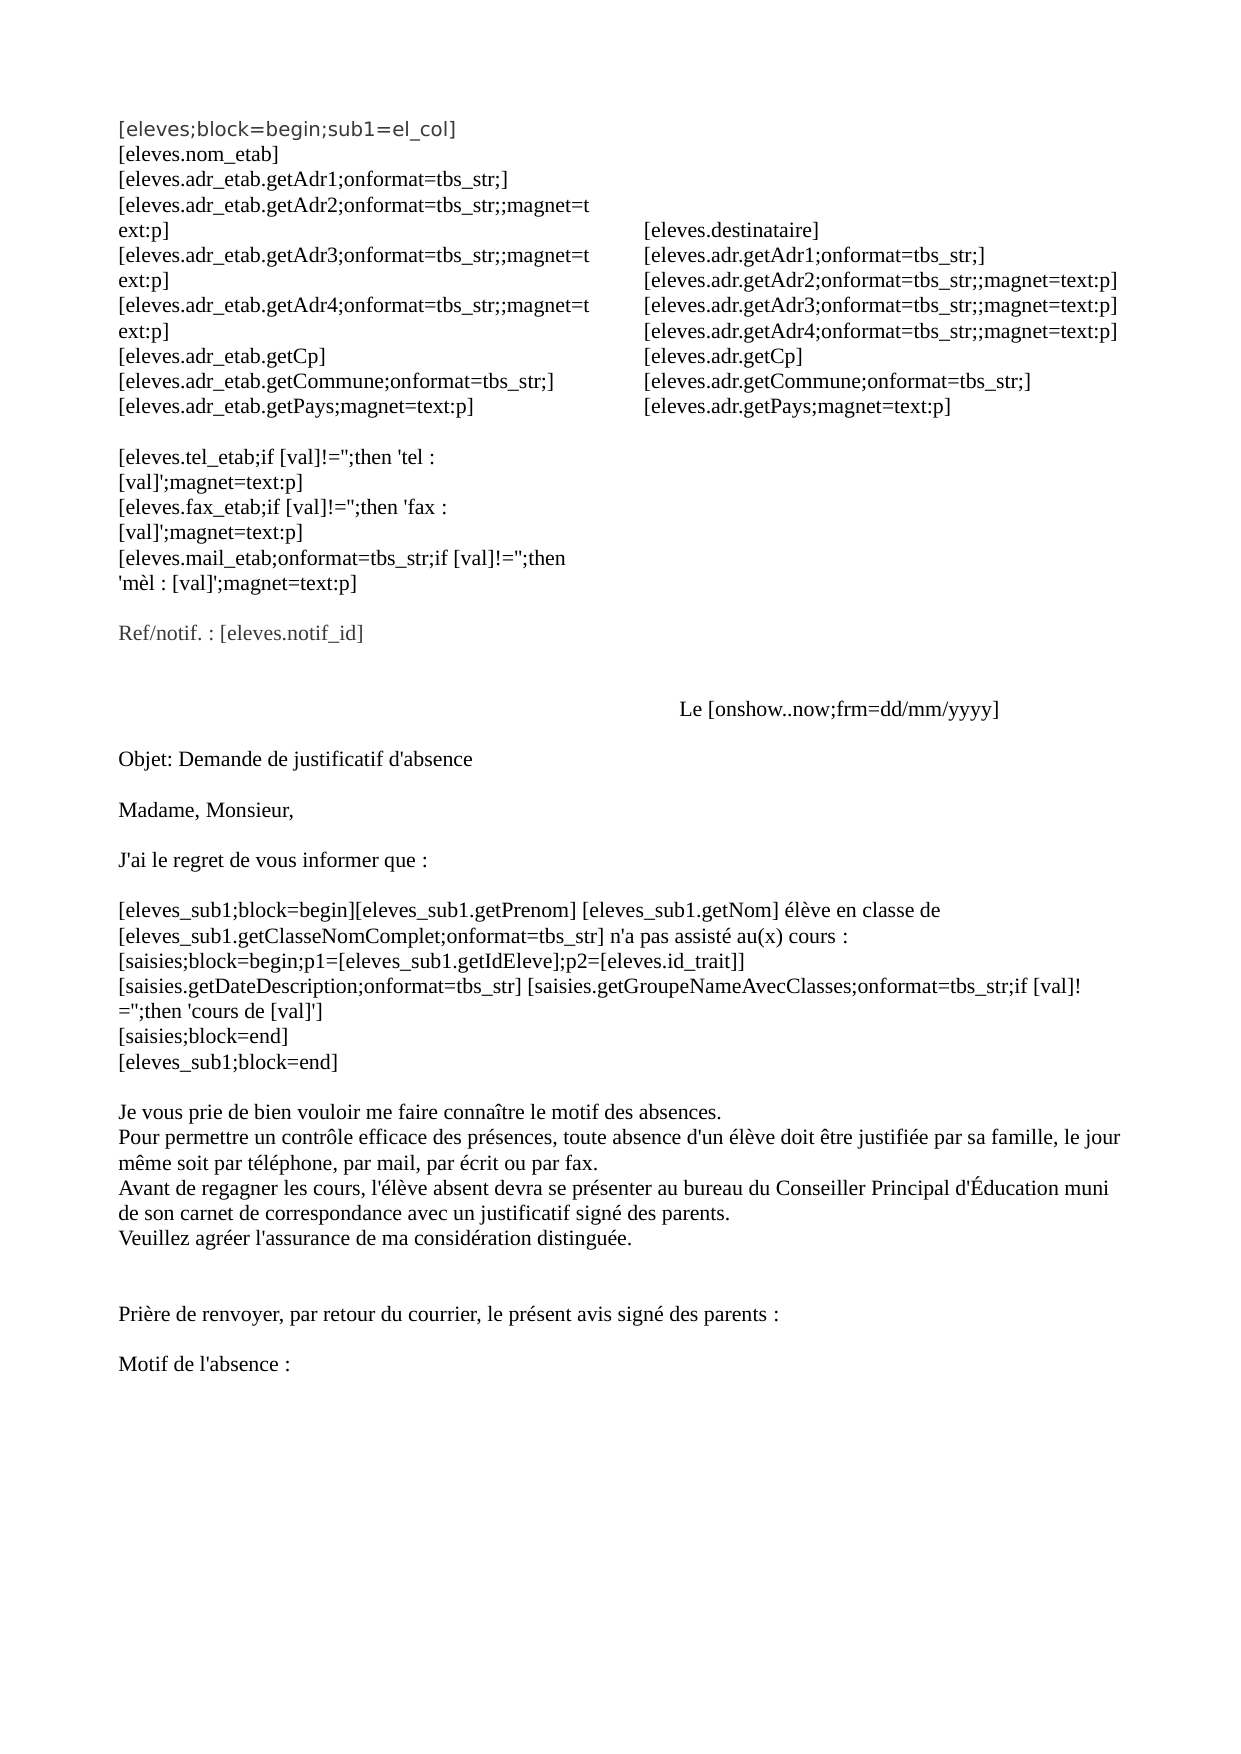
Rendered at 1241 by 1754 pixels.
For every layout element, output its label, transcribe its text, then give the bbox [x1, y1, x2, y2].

text [eleves.nom_etab] [118, 141, 596, 166]
text [eleves.adr_etab.getAdr3;onformat=tbs_str;;magnet=text:p] [118, 242, 596, 292]
text [eleves.destinataire] [644, 217, 1122, 242]
text Pour permettre un contrôle efficace des présences, toute absence d'un élève doit être justifiée par sa famille, le jour même soit par téléphone, par mail, par écrit ou par fax. [118, 1124, 1122, 1175]
text Je vous prie de bien vouloir me faire connaître le motif des absences. [118, 1099, 1122, 1124]
text [eleves;block=begin;sub1=el_col] [118, 118, 1122, 141]
text [eleves.adr.getAdr3;onformat=tbs_str;;magnet=text:p] [644, 292, 1122, 318]
text [eleves.adr.getPays;magnet=text:p] [644, 393, 1122, 418]
text Ref/notif. : [eleves.notif_id] [118, 620, 596, 645]
text Motif de l'absence : [118, 1351, 1122, 1376]
text Objet: Demande de justificatif d'absence [118, 746, 1122, 771]
text [eleves.adr_etab.getCp] [eleves.adr_etab.getCommune;onformat=tbs_str;] [118, 343, 596, 393]
text Le [onshow..now;frm=dd/mm/yyyy] [118, 696, 1122, 721]
text [eleves.adr.getAdr2;onformat=tbs_str;;magnet=text:p] [644, 267, 1122, 292]
text J'ai le regret de vous informer que : [118, 847, 1122, 872]
text [eleves.adr.getAdr4;onformat=tbs_str;;magnet=text:p] [644, 318, 1122, 343]
text [eleves_sub1;block=begin][eleves_sub1.getPrenom] [eleves_sub1.getNom] élève en classe de [eleves_sub1.getClasseNomComplet;onformat=tbs_str] n'a pas assisté au(x) cours : [118, 897, 1122, 948]
text [eleves.adr.getAdr1;onformat=tbs_str;] [644, 242, 1122, 267]
text Avant de regagner les cours, l'élève absent devra se présenter au bureau du Conseiller Principal d'Éducation muni de son carnet de correspondance avec un justificatif signé des parents. [118, 1175, 1122, 1225]
text [eleves.tel_etab;if [val]!='';then 'tel : [val]';magnet=text:p] [118, 444, 596, 494]
text [eleves_sub1;block=end] [118, 1049, 1122, 1074]
text [eleves.fax_etab;if [val]!='';then 'fax : [val]';magnet=text:p] [118, 494, 596, 544]
text [eleves.adr_etab.getAdr2;onformat=tbs_str;;magnet=text:p] [118, 192, 596, 242]
text [saisies;block=begin;p1=[eleves_sub1.getIdEleve];p2=[eleves.id_trait]][saisies.getDateDescription;onformat=tbs_str] [saisies.getGroupeNameAvecClasses;onformat=tbs_str;if [val]!='';then 'cours de [val]'] [118, 948, 1122, 1023]
text [eleves.adr.getCp] [eleves.adr.getCommune;onformat=tbs_str;] [644, 343, 1122, 393]
text [eleves.adr_etab.getPays;magnet=text:p] [118, 393, 596, 418]
text [saisies;block=end] [118, 1023, 1122, 1049]
text Madame, Monsieur, [118, 797, 1122, 822]
text Veuillez agréer l'assurance de ma considération distinguée. [118, 1225, 1122, 1250]
text [eleves.mail_etab;onformat=tbs_str;if [val]!='';then 'mèl : [val]';magnet=text:p] [118, 544, 596, 595]
text [eleves.adr_etab.getAdr4;onformat=tbs_str;;magnet=text:p] [118, 292, 596, 343]
text [eleves.adr_etab.getAdr1;onformat=tbs_str;] [118, 166, 596, 192]
text Prière de renvoyer, par retour du courrier, le présent avis signé des parents : [118, 1301, 1122, 1326]
